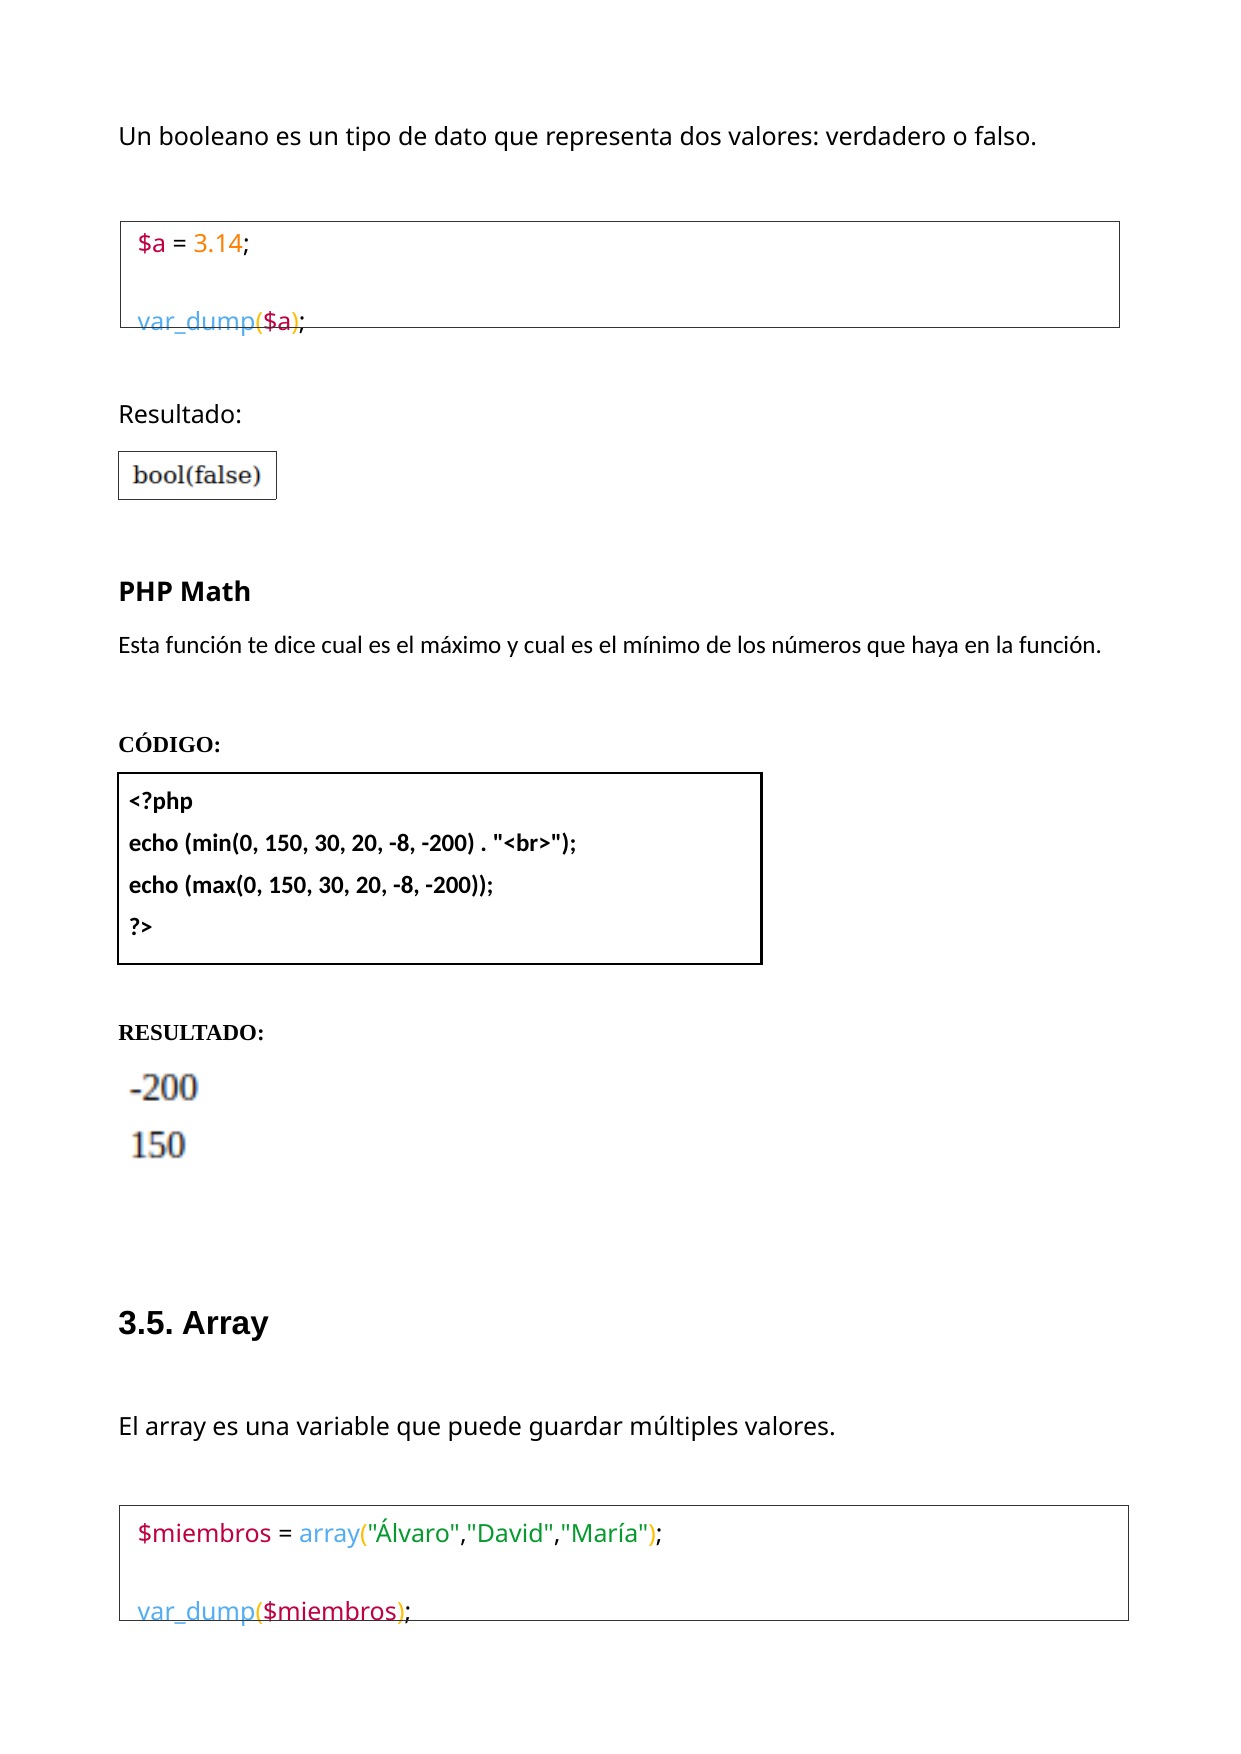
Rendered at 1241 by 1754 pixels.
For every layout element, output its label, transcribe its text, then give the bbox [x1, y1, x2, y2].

text CÓDIGO: [118, 725, 1122, 759]
text El array es una variable que puede guardar múltiples valores. [118, 1408, 1122, 1442]
picture [118, 1055, 400, 1216]
text $miembros = array("Álvaro","David","María"); [120, 1516, 1122, 1550]
text var_dump($miembros); [118, 1594, 1122, 1628]
text Esta función te dice cual es el máximo y cual es el mínimo de los números que haya en la función. [118, 629, 1122, 660]
picture [121, 453, 273, 496]
text $a = 3.14; [121, 226, 1119, 260]
text RESULTADO: [118, 1019, 1122, 1045]
table_header <?php echo (min(0, 150, 30, 20, -8, -200) . "<br>"); echo (max(0, 150, 30, 20, -8, -200)); ?> [119, 774, 760, 963]
text Resultado: [118, 397, 1122, 431]
text Un booleano es un tipo de dato que representa dos valores: verdadero o falso. [118, 118, 1122, 152]
subtitle 3.5. Array [118, 1303, 1122, 1342]
text PHP Math [118, 572, 1122, 609]
text var_dump($a); [118, 304, 1122, 338]
